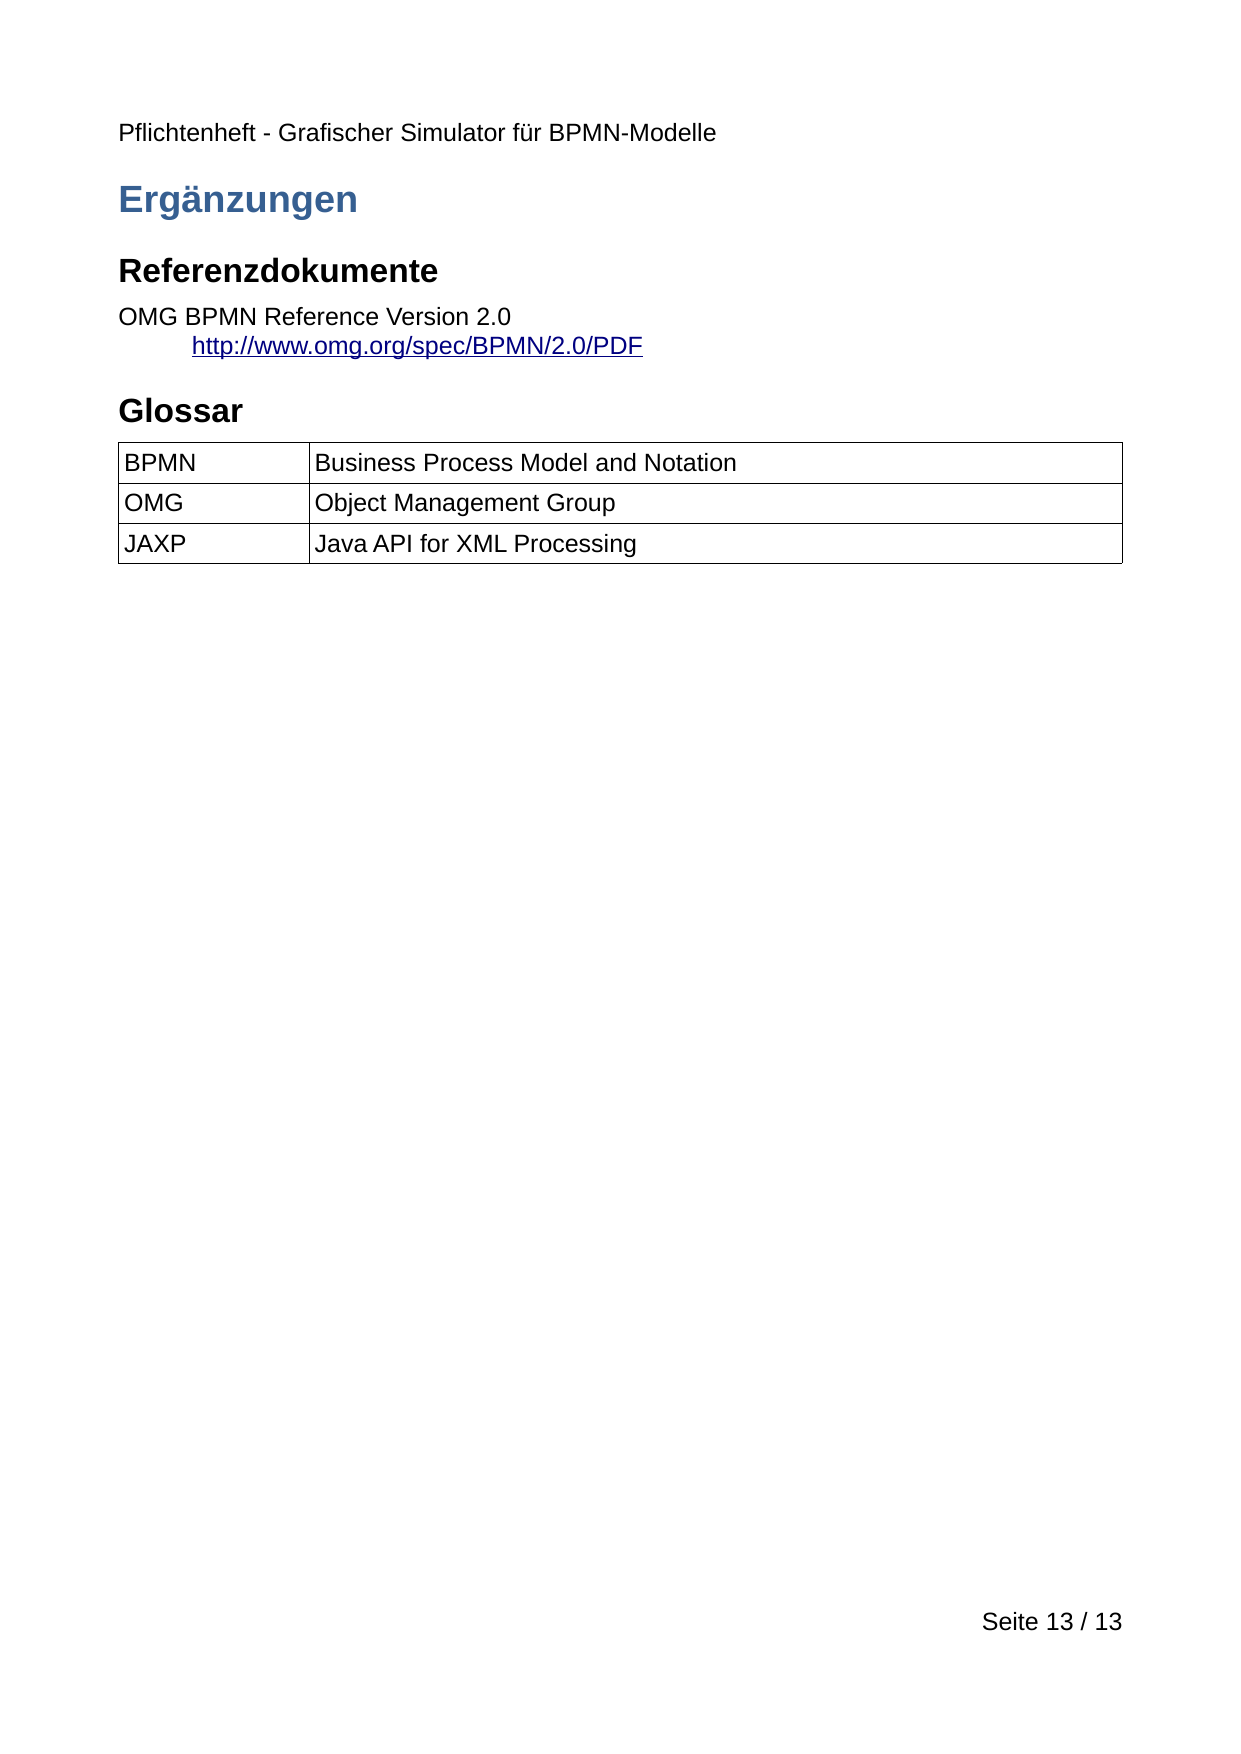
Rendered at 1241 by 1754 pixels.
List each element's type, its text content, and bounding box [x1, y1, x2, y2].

table_header BPMN [119, 443, 309, 482]
table_cell Object Management Group [310, 484, 1122, 523]
text OMG BPMN Reference Version 2.0 [118, 302, 1122, 331]
subtitle Glossar [118, 391, 1122, 430]
table_cell OMG [119, 484, 309, 523]
text http://www.omg.org/spec/BPMN/2.0/PDF [118, 331, 1122, 360]
table_header Business Process Model and Notation [310, 443, 1122, 482]
subtitle Referenzdokumente [118, 251, 1122, 290]
table_cell Java API for XML Processing [310, 524, 1122, 563]
table_cell JAXP [119, 524, 309, 563]
subtitle Ergänzungen [118, 176, 1122, 220]
